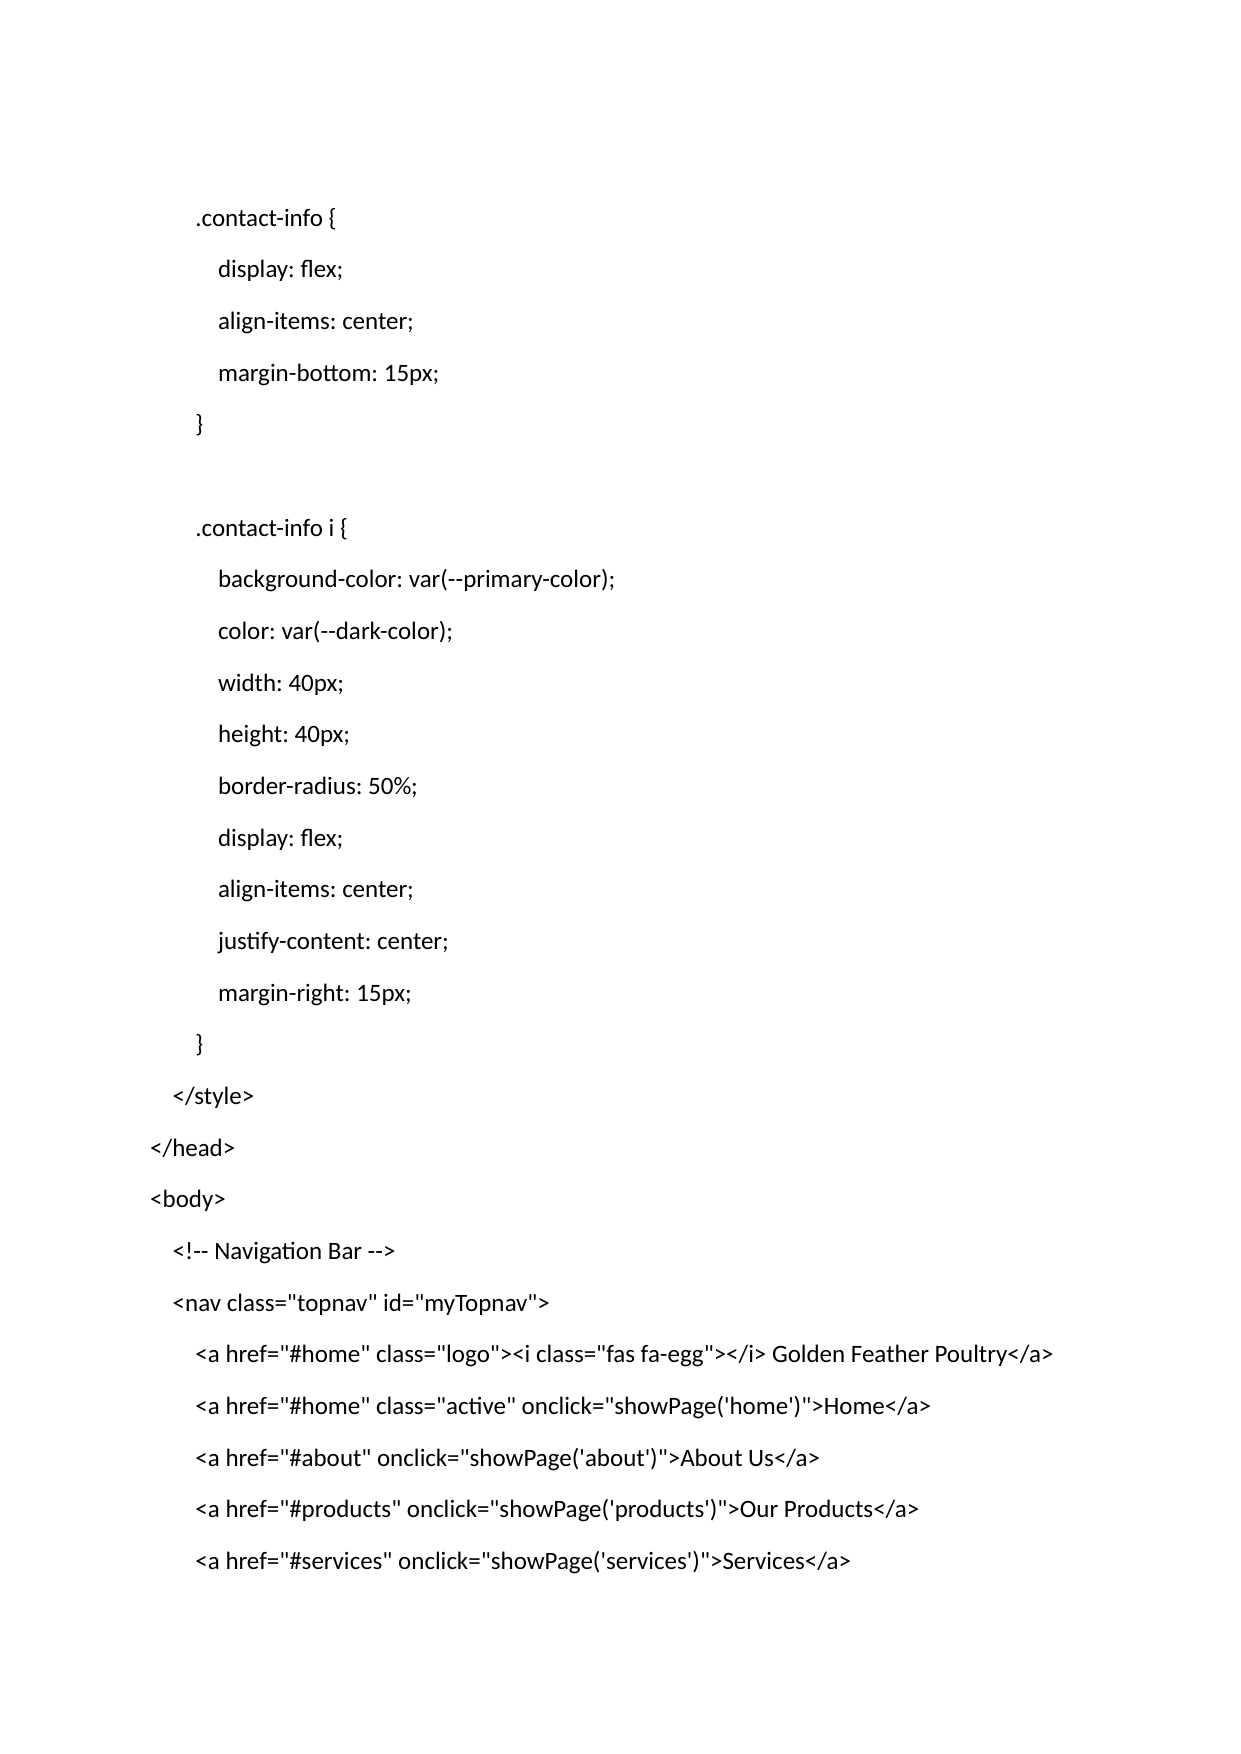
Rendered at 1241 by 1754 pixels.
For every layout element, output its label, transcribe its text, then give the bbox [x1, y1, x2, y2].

text <!-- Navigation Bar --> [150, 1235, 1090, 1266]
text <a href="#products" onclick="showPage('products')">Our Products</a> [150, 1493, 1090, 1524]
text </style> [150, 1080, 1090, 1111]
text margin-right: 15px; [150, 977, 1090, 1007]
text <body> [150, 1183, 1090, 1214]
text <a href="#about" onclick="showPage('about')">About Us</a> [150, 1442, 1090, 1472]
text } [150, 1028, 1090, 1059]
text align-items: center; [150, 873, 1090, 904]
text <nav class="topnav" id="myTopnav"> [150, 1287, 1090, 1317]
text color: var(--dark-color); [150, 615, 1090, 646]
text align-items: center; [150, 305, 1090, 336]
text </head> [150, 1132, 1090, 1162]
text display: flex; [150, 822, 1090, 852]
text <a href="#home" class="logo"><i class="fas fa-egg"></i> Golden Feather Poultry</a> [150, 1338, 1090, 1369]
text border-radius: 50%; [150, 770, 1090, 801]
text } [150, 408, 1090, 439]
text justify-content: center; [150, 925, 1090, 956]
text <a href="#home" class="active" onclick="showPage('home')">Home</a> [150, 1390, 1090, 1421]
text background-color: var(--primary-color); [150, 563, 1090, 594]
text height: 40px; [150, 718, 1090, 749]
text .contact-info i { [150, 512, 1090, 542]
text width: 40px; [150, 667, 1090, 697]
text display: flex; [150, 253, 1090, 284]
text margin-bottom: 15px; [150, 357, 1090, 387]
text <a href="#services" onclick="showPage('services')">Services</a> [150, 1545, 1090, 1576]
text .contact-info { [150, 202, 1090, 232]
